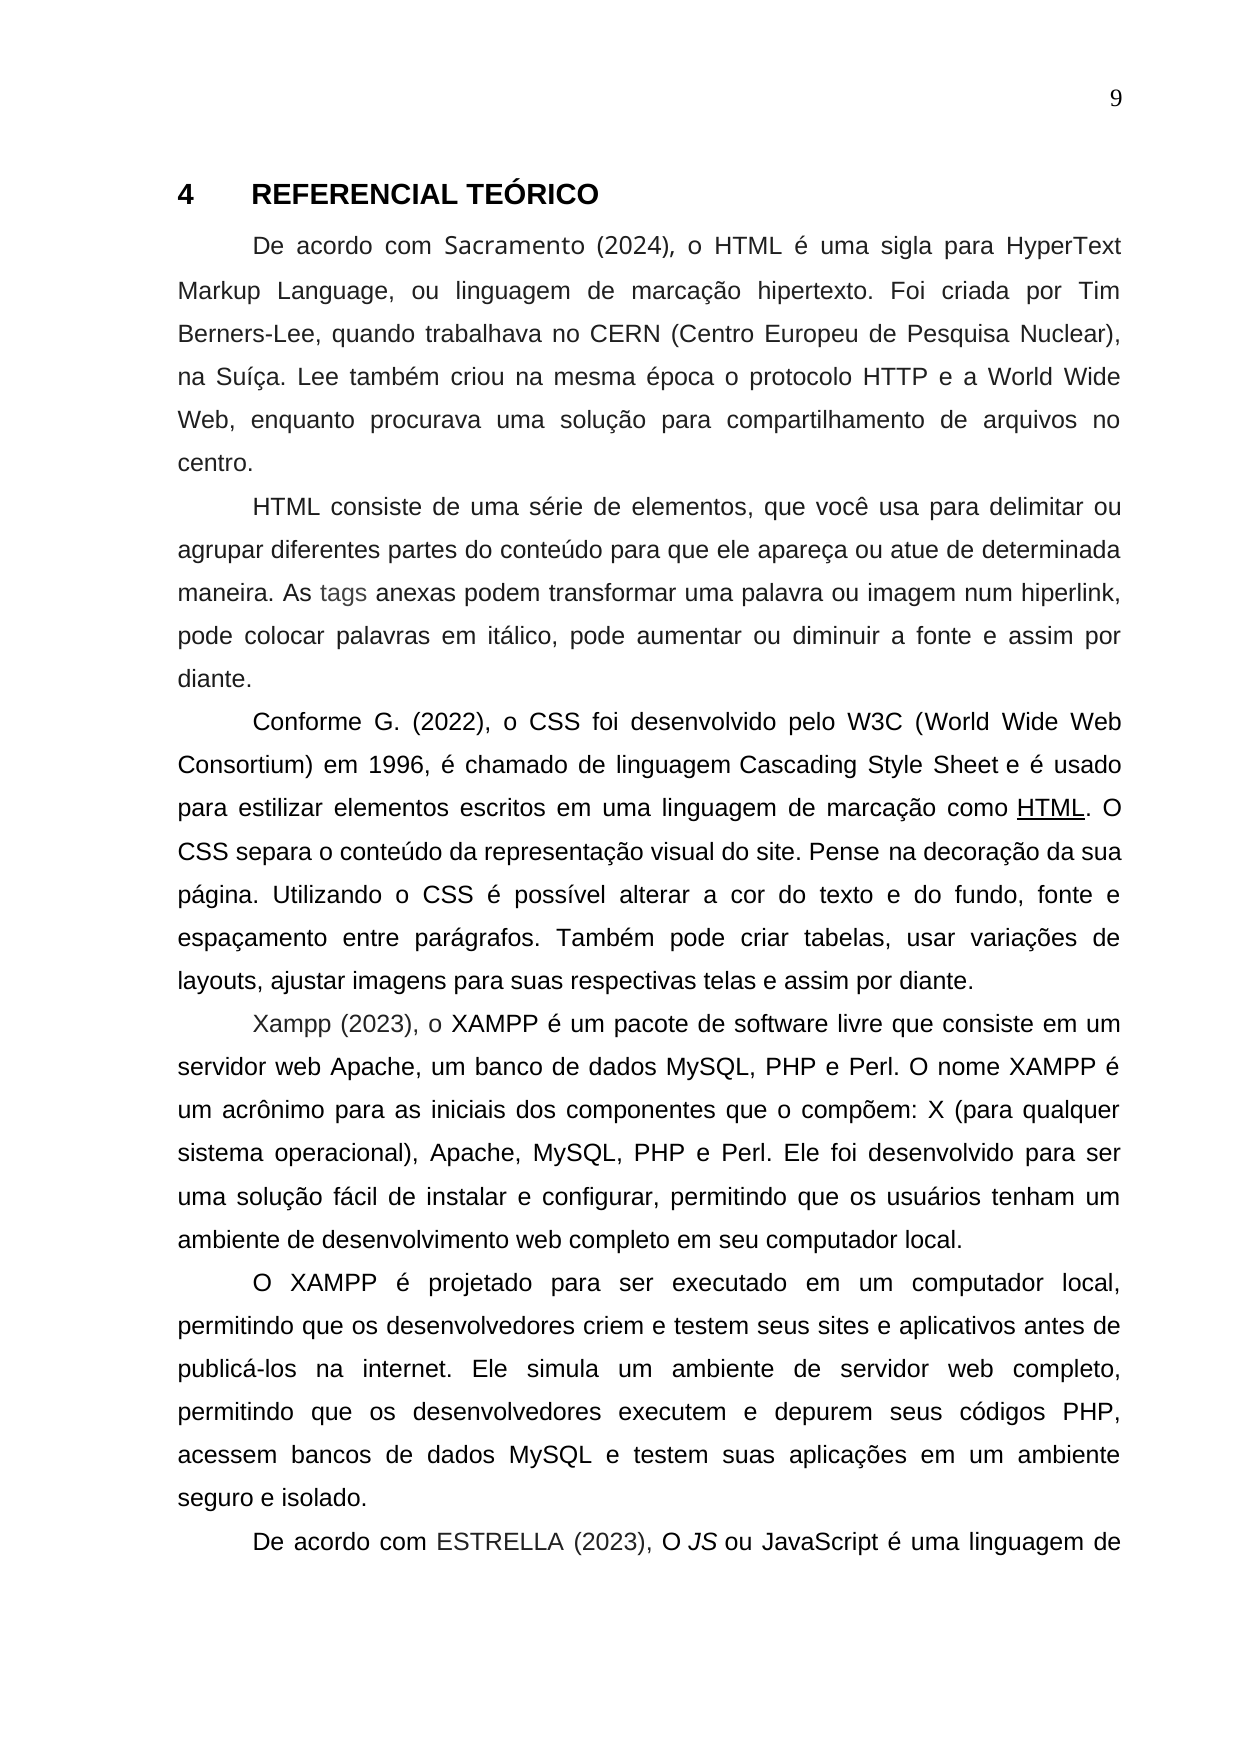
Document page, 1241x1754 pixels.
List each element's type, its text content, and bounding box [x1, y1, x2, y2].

text Xampp (2023), o XAMPP é um pacote de software livre que consiste em um servidor web Apache, um banco de dados MySQL, PHP e Perl. O nome XAMPP é um acrônimo para as iniciais dos componentes que o compõem: X (para qualquer sistema operacional), Apache, MySQL, PHP e Perl. Ele foi desenvolvido para ser uma solução fácil de instalar e configurar, permitindo que os usuários tenham um ambiente de desenvolvimento web completo em seu computador local. [177, 1009, 1122, 1253]
text De acordo com ESTRELLA (2023), O JS ou JavaScript é uma linguagem de [177, 1527, 1122, 1555]
text Conforme G. (2022), o CSS foi desenvolvido pelo W3C (World Wide Web Consortium) em 1996, é chamado de linguagem Cascading Style Sheet e é usado para estilizar elementos escritos em uma linguagem de marcação como HTML. O CSS separa o conteúdo da representação visual do site. Pense na decoração da sua página. Utilizando o CSS é possível alterar a cor do texto e do fundo, fonte e espaçamento entre parágrafos. Também pode criar tabelas, usar variações de layouts, ajustar imagens para suas respectivas telas e assim por diante. [177, 707, 1122, 995]
subtitle 4 REFERENCIAL TEÓRICO [177, 177, 1122, 211]
text HTML consiste de uma série de elementos, que você usa para delimitar ou agrupar diferentes partes do conteúdo para que ele apareça ou atue de determinada maneira. As tags anexas podem transformar uma palavra ou imagem num hiperlink, pode colocar palavras em itálico, pode aumentar ou diminuir a fonte e assim por diante. [177, 492, 1122, 693]
text O XAMPP é projetado para ser executado em um computador local, permitindo que os desenvolvedores criem e testem seus sites e aplicativos antes de publicá-los na internet. Ele simula um ambiente de servidor web completo, permitindo que os desenvolvedores executem e depurem seus códigos PHP, acessem bancos de dados MySQL e testem suas aplicações em um ambiente seguro e isolado. [177, 1268, 1122, 1512]
text De acordo com Sacramento (2024), o HTML é uma sigla para HyperText Markup Language, ou linguagem de marcação hipertexto. Foi criada por Tim Berners-Lee, quando trabalhava no CERN (Centro Europeu de Pesquisa Nuclear), na Suíça. Lee também criou na mesma época o protocolo HTTP e a World Wide Web, enquanto procurava uma solução para compartilhamento de arquivos no centro. [177, 227, 1122, 477]
